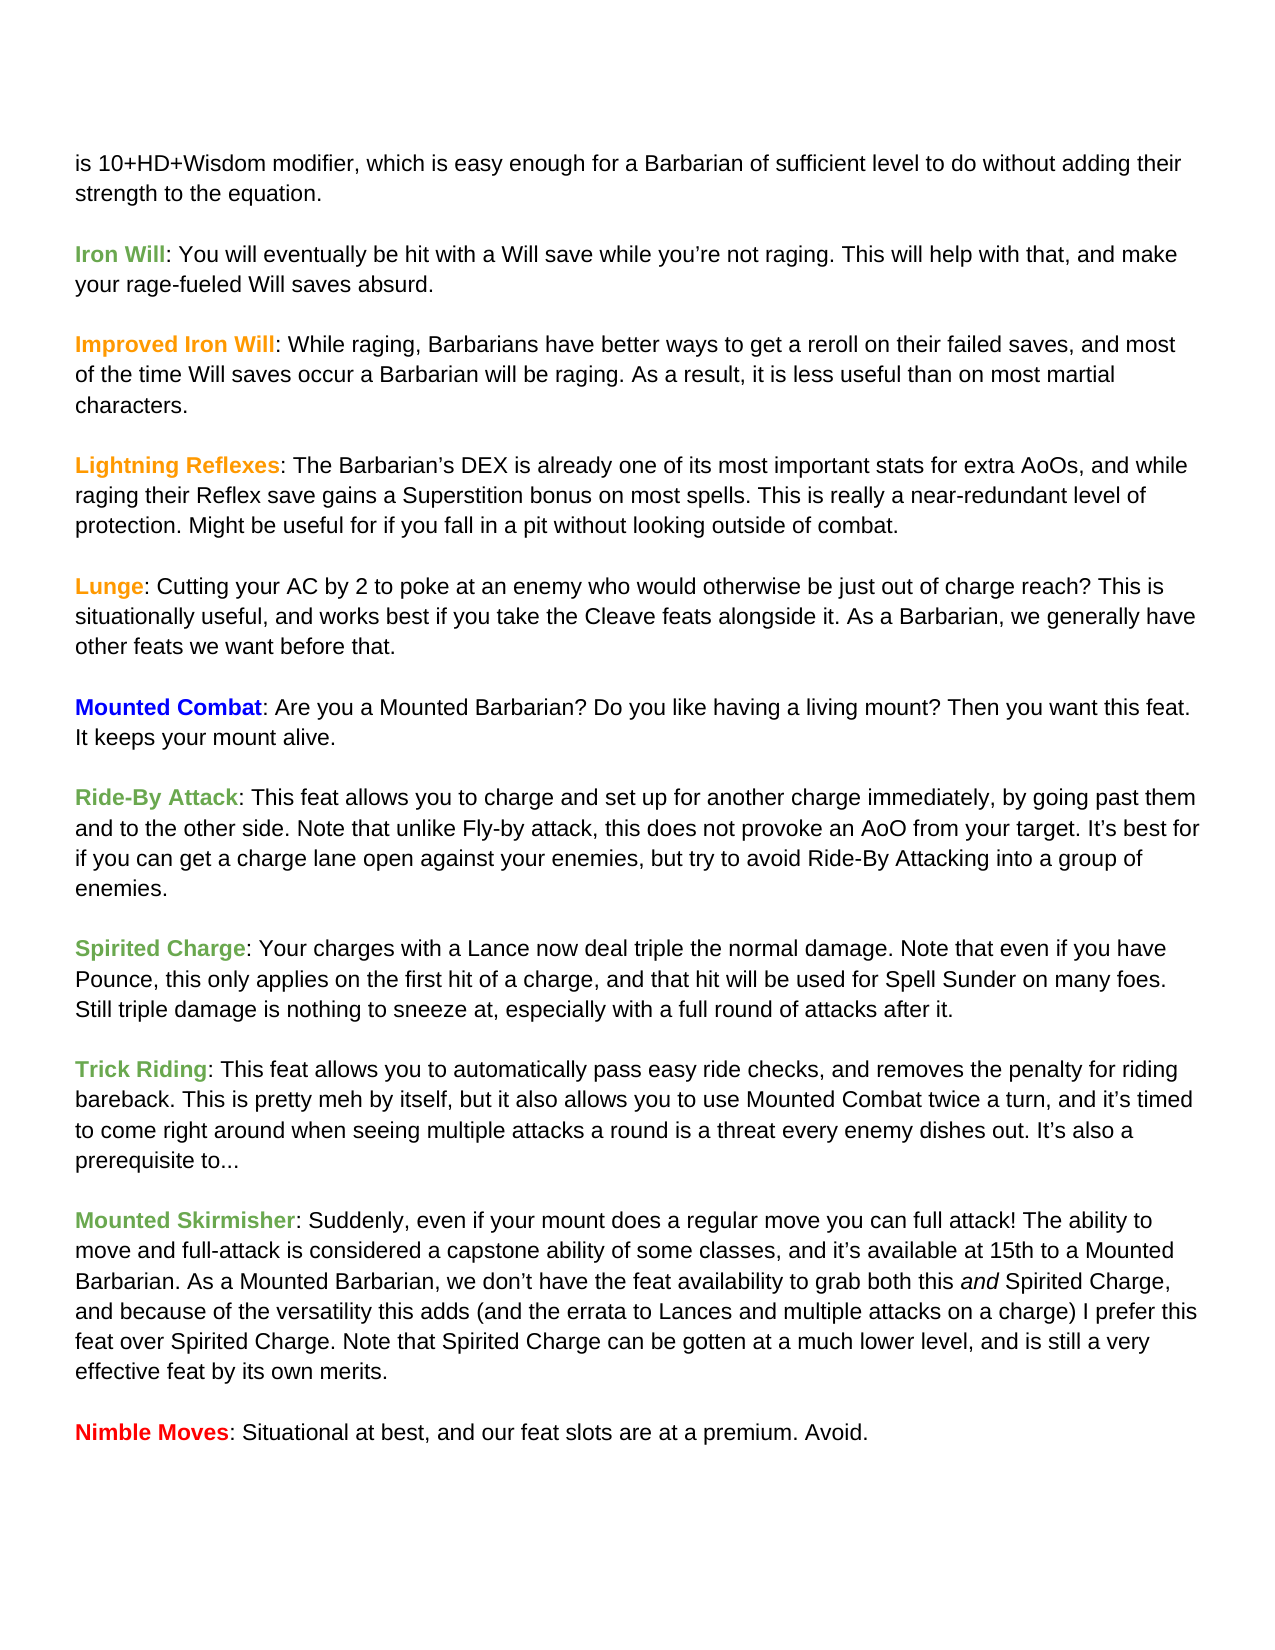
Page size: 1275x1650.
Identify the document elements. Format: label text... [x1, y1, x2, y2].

text Iron Will: You will eventually be hit with a Will save while you’re not raging. This will help with that, and make your rage-fueled Will saves absurd. [75, 241, 1200, 297]
text Trick Riding: This feat allows you to automatically pass easy ride checks, and removes the penalty for riding bareback. This is pretty meh by itself, but it also allows you to use Mounted Combat twice a turn, and it’s timed to come right around when seeing multiple attacks a round is a threat every enemy dishes out. It’s also a prerequisite to... [75, 1056, 1200, 1173]
text Mounted Combat: Are you a Mounted Barbarian? Do you like having a living mount? Then you want this feat. It keeps your mount alive. [75, 694, 1200, 750]
text Lightning Reflexes: The Barbarian’s DEX is already one of its most important stats for extra AoOs, and while raging their Reflex save gains a Superstition bonus on most spells. This is really a near-redundant level of protection. Might be useful for if you fall in a pit without looking outside of combat. [75, 452, 1200, 539]
text Nimble Moves: Situational at best, and our feat slots are at a premium. Avoid. [75, 1419, 1200, 1445]
text Spirited Charge: Your charges with a Lance now deal triple the normal damage. Note that even if you have Pounce, this only applies on the first hit of a charge, and that hit will be used for Spell Sunder on many foes. Still triple damage is nothing to sneeze at, especially with a full round of attacks after it. [75, 935, 1200, 1022]
text Improved Iron Will: While raging, Barbarians have better ways to get a reroll on their failed saves, and most of the time Will saves occur a Barbarian will be raging. As a result, it is less useful than on most martial characters. [75, 331, 1200, 418]
text Lunge: Cutting your AC by 2 to poke at an enemy who would otherwise be just out of charge reach? This is situationally useful, and works best if you take the Cleave feats alongside it. As a Barbarian, we generally have other feats we want before that. [75, 573, 1200, 660]
text Mounted Skirmisher: Suddenly, even if your mount does a regular move you can full attack! The ability to move and full-attack is considered a capstone ability of some classes, and it’s available at 15th to a Mounted Barbarian. As a Mounted Barbarian, we don’t have the feat availability to grab both this and Spirited Charge, and because of the versatility this adds (and the errata to Lances and multiple attacks on a charge) I prefer this feat over Spirited Charge. Note that Spirited Charge can be gotten at a much lower level, and is still a very effective feat by its own merits. [75, 1207, 1200, 1385]
text is 10+HD+Wisdom modifier, which is easy enough for a Barbarian of sufficient level to do without adding their strength to the equation. [75, 150, 1200, 207]
text Ride-By Attack: This feat allows you to charge and set up for another charge immediately, by going past them and to the other side. Note that unlike Fly-by attack, this does not provoke an AoO from your target. It’s best for if you can get a charge lane open against your enemies, but try to avoid Ride-By Attacking into a group of enemies. [75, 784, 1200, 901]
